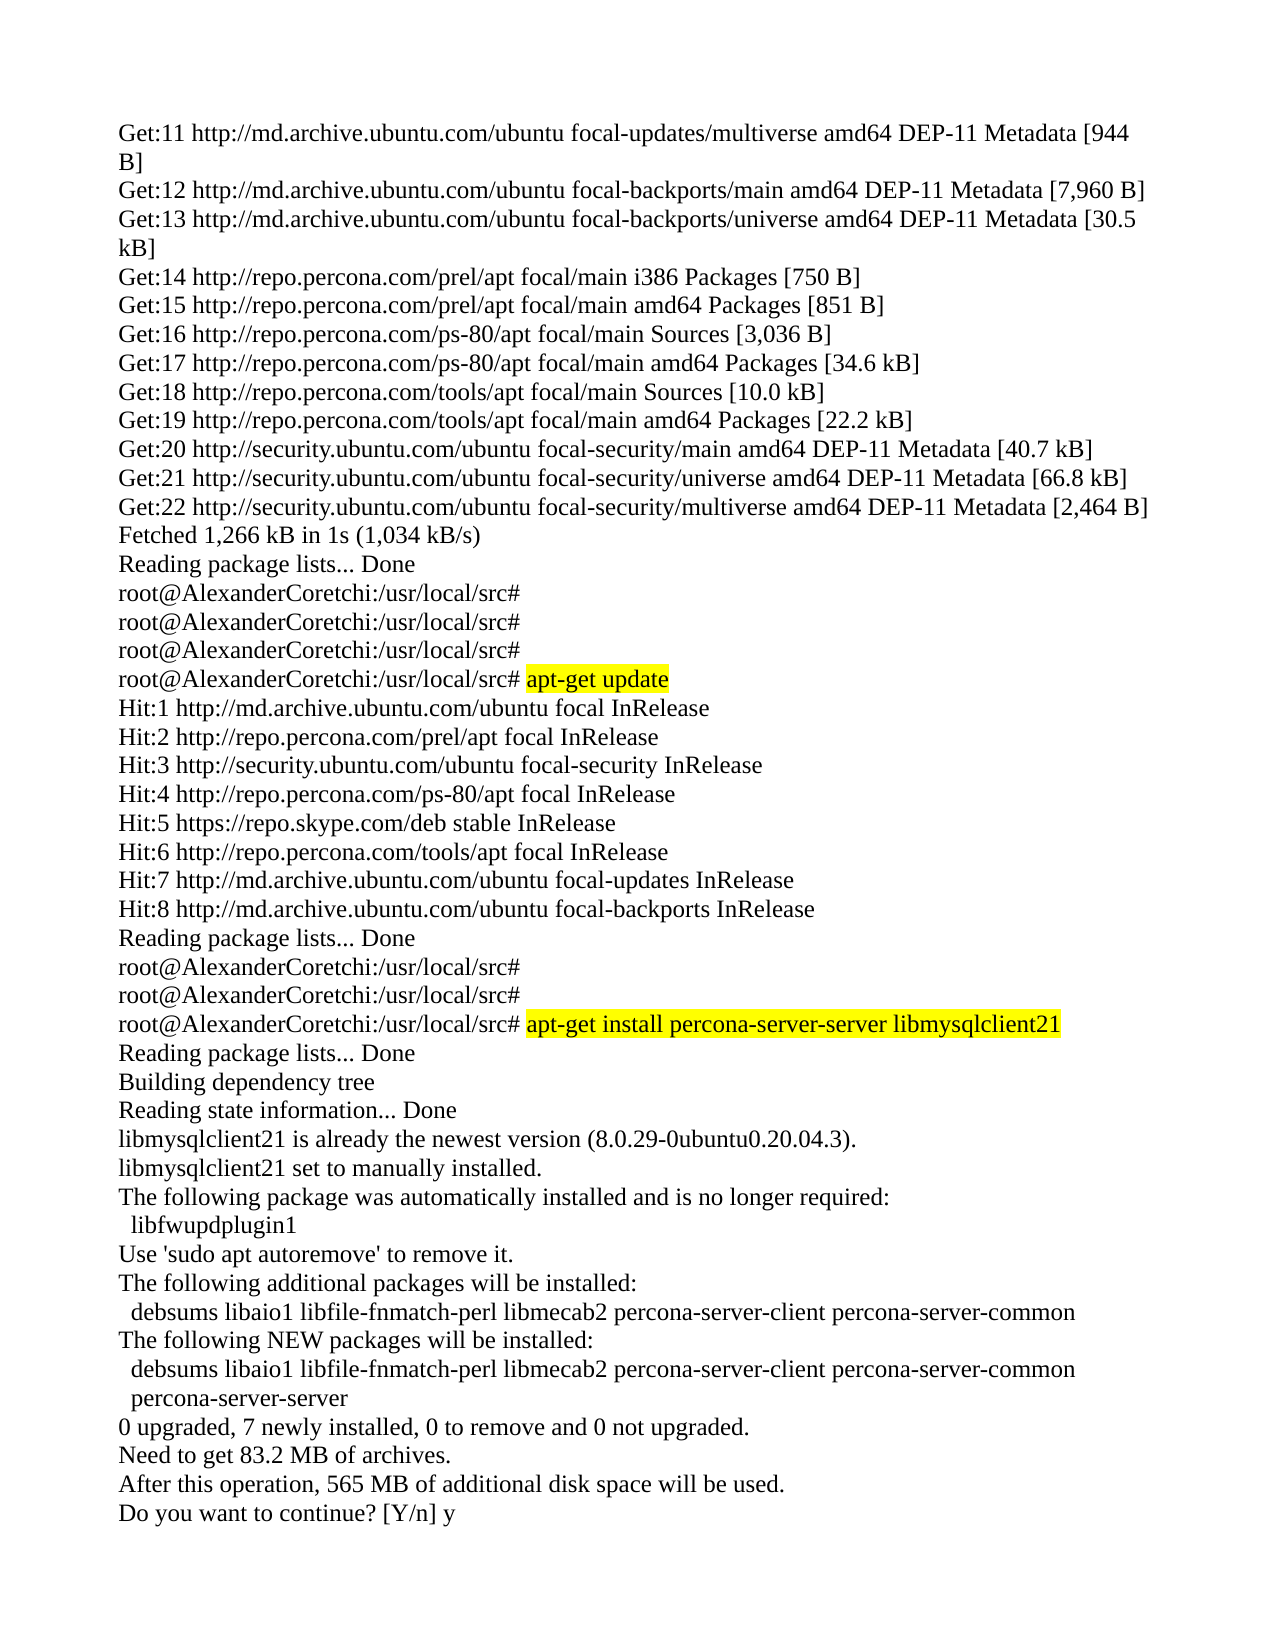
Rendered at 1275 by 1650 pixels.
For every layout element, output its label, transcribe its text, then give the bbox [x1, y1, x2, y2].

text Get:17 http://repo.percona.com/ps-80/apt focal/main amd64 Packages [34.6 kB] [118, 348, 1157, 377]
text root@AlexanderCoretchi:/usr/local/src# [118, 952, 1157, 981]
text Do you want to continue? [Y/n] y [118, 1498, 1157, 1527]
text Get:11 http://md.archive.ubuntu.com/ubuntu focal-updates/multiverse amd64 DEP-11 Metadata [944 B] [118, 118, 1157, 176]
text root@AlexanderCoretchi:/usr/local/src# [118, 981, 1157, 1009]
text Get:21 http://security.ubuntu.com/ubuntu focal-security/universe amd64 DEP-11 Metadata [66.8 kB] [118, 463, 1157, 492]
text Hit:7 http://md.archive.ubuntu.com/ubuntu focal-updates InRelease [118, 866, 1157, 894]
text root@AlexanderCoretchi:/usr/local/src# apt-get update [118, 664, 1157, 693]
text root@AlexanderCoretchi:/usr/local/src# [118, 636, 1157, 664]
text Use 'sudo apt autoremove' to remove it. [118, 1239, 1157, 1268]
text Building dependency tree [118, 1067, 1157, 1096]
text Hit:1 http://md.archive.ubuntu.com/ubuntu focal InRelease [118, 693, 1157, 722]
text percona-server-server [118, 1383, 1157, 1412]
text Get:16 http://repo.percona.com/ps-80/apt focal/main Sources [3,036 B] [118, 319, 1157, 348]
text Get:18 http://repo.percona.com/tools/apt focal/main Sources [10.0 kB] [118, 377, 1157, 406]
text The following NEW packages will be installed: [118, 1326, 1157, 1354]
text Hit:4 http://repo.percona.com/ps-80/apt focal InRelease [118, 779, 1157, 808]
text Reading package lists... Done [118, 549, 1157, 578]
text Hit:3 http://security.ubuntu.com/ubuntu focal-security InRelease [118, 751, 1157, 779]
text Fetched 1,266 kB in 1s (1,034 kB/s) [118, 521, 1157, 549]
text After this operation, 565 MB of additional disk space will be used. [118, 1469, 1157, 1498]
text Get:15 http://repo.percona.com/prel/apt focal/main amd64 Packages [851 B] [118, 291, 1157, 319]
text Get:20 http://security.ubuntu.com/ubuntu focal-security/main amd64 DEP-11 Metadata [40.7 kB] [118, 434, 1157, 463]
text debsums libaio1 libfile-fnmatch-perl libmecab2 percona-server-client percona-server-common [118, 1354, 1157, 1383]
text root@AlexanderCoretchi:/usr/local/src# [118, 607, 1157, 636]
text libmysqlclient21 set to manually installed. [118, 1153, 1157, 1182]
text Get:12 http://md.archive.ubuntu.com/ubuntu focal-backports/main amd64 DEP-11 Metadata [7,960 B] [118, 176, 1157, 204]
text Reading package lists... Done [118, 923, 1157, 952]
text Reading package lists... Done [118, 1038, 1157, 1067]
text 0 upgraded, 7 newly installed, 0 to remove and 0 not upgraded. [118, 1412, 1157, 1441]
text root@AlexanderCoretchi:/usr/local/src# [118, 578, 1157, 607]
text Get:13 http://md.archive.ubuntu.com/ubuntu focal-backports/universe amd64 DEP-11 Metadata [30.5 kB] [118, 204, 1157, 262]
text Need to get 83.2 MB of archives. [118, 1441, 1157, 1469]
text Get:19 http://repo.percona.com/tools/apt focal/main amd64 Packages [22.2 kB] [118, 406, 1157, 434]
text Reading state information... Done [118, 1096, 1157, 1124]
text libfwupdplugin1 [118, 1211, 1157, 1239]
text debsums libaio1 libfile-fnmatch-perl libmecab2 percona-server-client percona-server-common [118, 1297, 1157, 1326]
text Get:22 http://security.ubuntu.com/ubuntu focal-security/multiverse amd64 DEP-11 Metadata [2,464 B] [118, 492, 1157, 521]
text root@AlexanderCoretchi:/usr/local/src# apt-get install percona-server-server libmysqlclient21 [118, 1009, 1157, 1038]
text Hit:6 http://repo.percona.com/tools/apt focal InRelease [118, 837, 1157, 866]
text The following additional packages will be installed: [118, 1268, 1157, 1297]
text libmysqlclient21 is already the newest version (8.0.29-0ubuntu0.20.04.3). [118, 1124, 1157, 1153]
text Hit:5 https://repo.skype.com/deb stable InRelease [118, 808, 1157, 837]
text Get:14 http://repo.percona.com/prel/apt focal/main i386 Packages [750 B] [118, 262, 1157, 291]
text Hit:2 http://repo.percona.com/prel/apt focal InRelease [118, 722, 1157, 751]
text The following package was automatically installed and is no longer required: [118, 1182, 1157, 1211]
text Hit:8 http://md.archive.ubuntu.com/ubuntu focal-backports InRelease [118, 894, 1157, 923]
